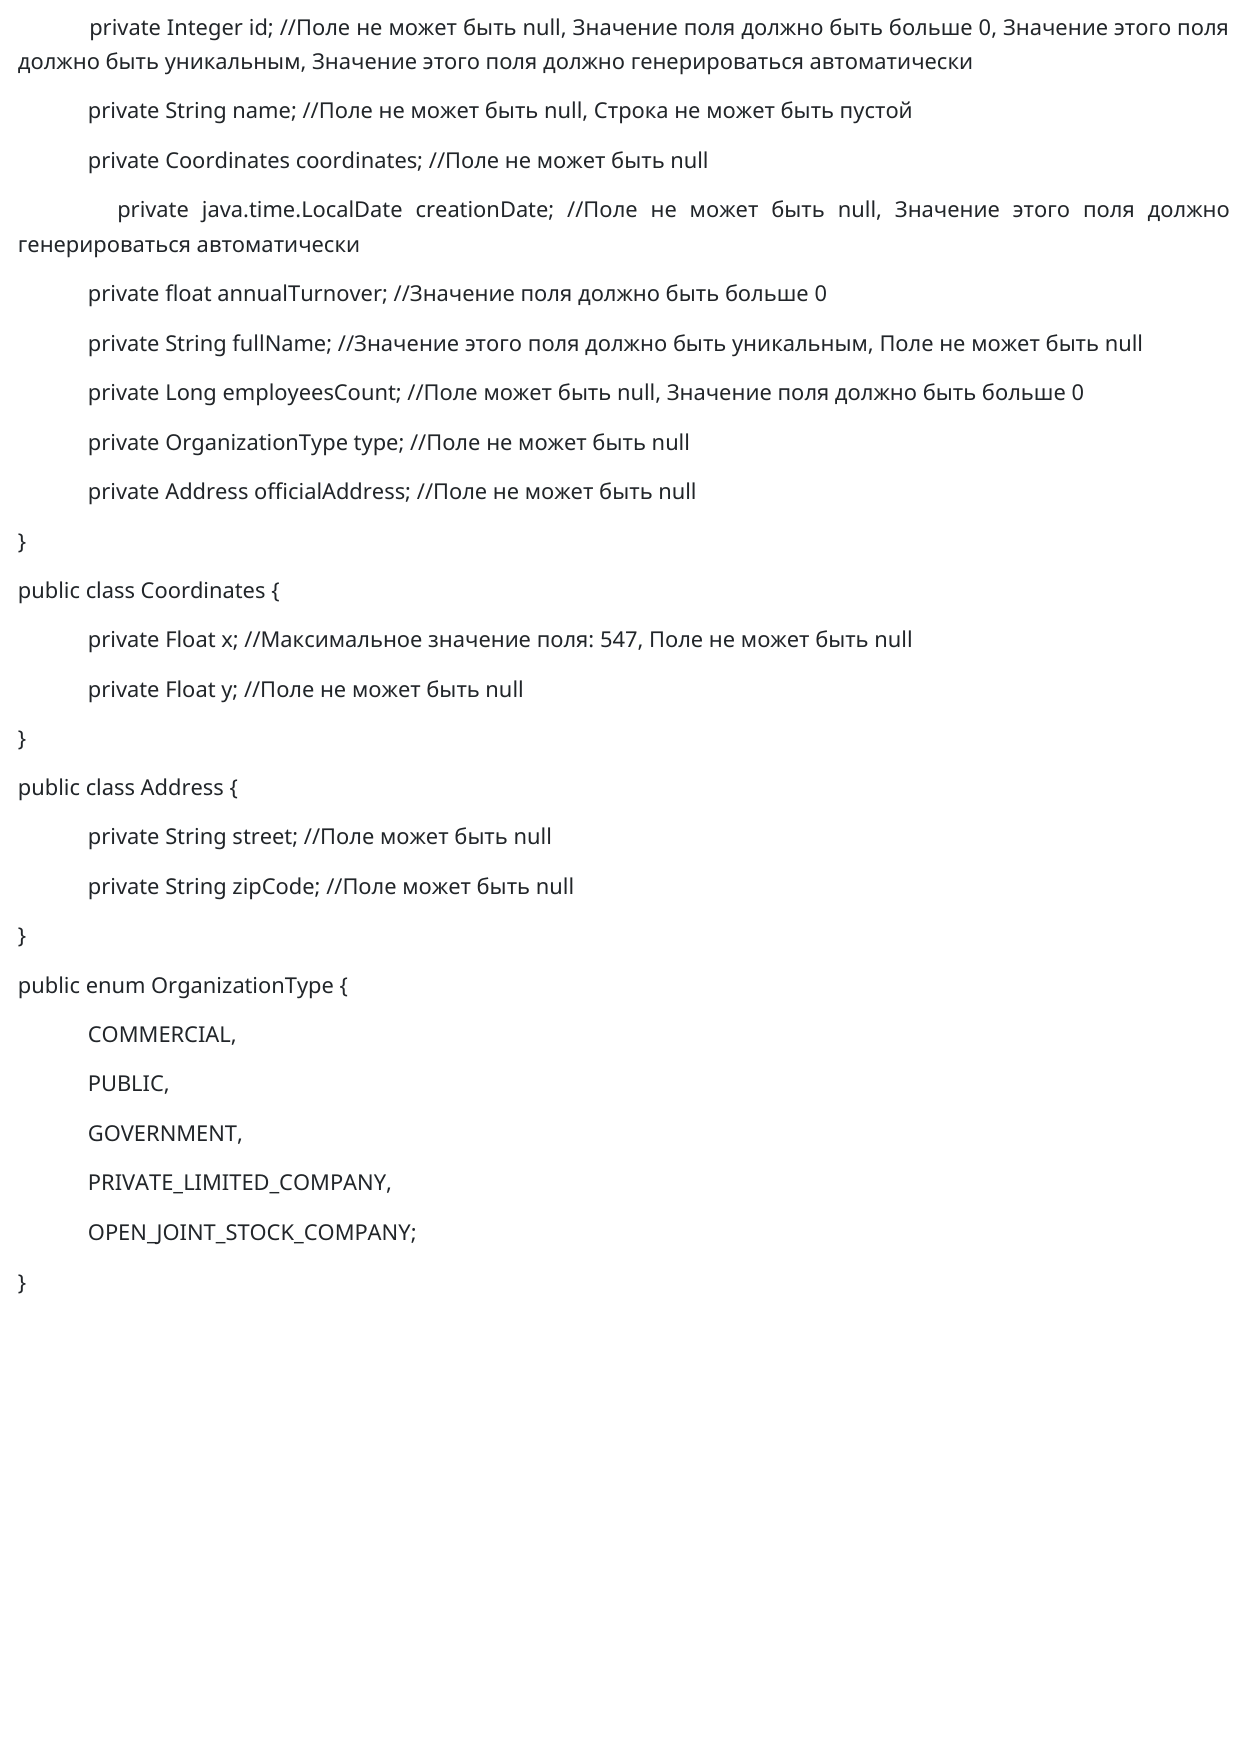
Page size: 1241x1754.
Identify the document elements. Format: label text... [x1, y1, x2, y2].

text } [18, 723, 1231, 753]
text private Float y; //Поле не может быть null [18, 674, 1231, 703]
text private String fullName; //Значение этого поля должно быть уникальным, Поле не может быть null [18, 328, 1231, 357]
text } [18, 1267, 1231, 1296]
text private Float x; //Максимальное значение поля: 547, Поле не может быть null [18, 624, 1231, 654]
text private String zipCode; //Поле может быть null [18, 871, 1231, 901]
text private Coordinates coordinates; //Поле не может быть null [18, 145, 1231, 175]
text private float annualTurnover; //Значение поля должно быть больше 0 [18, 278, 1231, 308]
text public class Coordinates { [18, 575, 1231, 605]
text COMMERCIAL, [18, 1019, 1231, 1048]
text } [18, 921, 1231, 950]
text PRIVATE_LIMITED_COMPANY, [18, 1167, 1231, 1197]
text PUBLIC, [18, 1068, 1231, 1098]
text private OrganizationType type; //Поле не может быть null [18, 427, 1231, 457]
text private Integer id; //Поле не может быть null, Значение поля должно быть больше 0, Значение этого поля должно быть уникальным, Значение этого поля должно генерироваться автоматически [18, 12, 1231, 76]
text OPEN_JOINT_STOCK_COMPANY; [18, 1217, 1231, 1247]
text public class Address { [18, 772, 1231, 802]
text private Address officialAddress; //Поле не может быть null [18, 476, 1231, 506]
text public enum OrganizationType { [18, 969, 1231, 999]
text private Long employeesCount; //Поле может быть null, Значение поля должно быть больше 0 [18, 377, 1231, 407]
text private String name; //Поле не может быть null, Строка не может быть пустой [18, 95, 1231, 125]
text private String street; //Поле может быть null [18, 821, 1231, 851]
text private java.time.LocalDate creationDate; //Поле не может быть null, Значение этого поля должно генерироваться автоматически [18, 194, 1231, 259]
text GOVERNMENT, [18, 1118, 1231, 1148]
text } [18, 526, 1231, 556]
